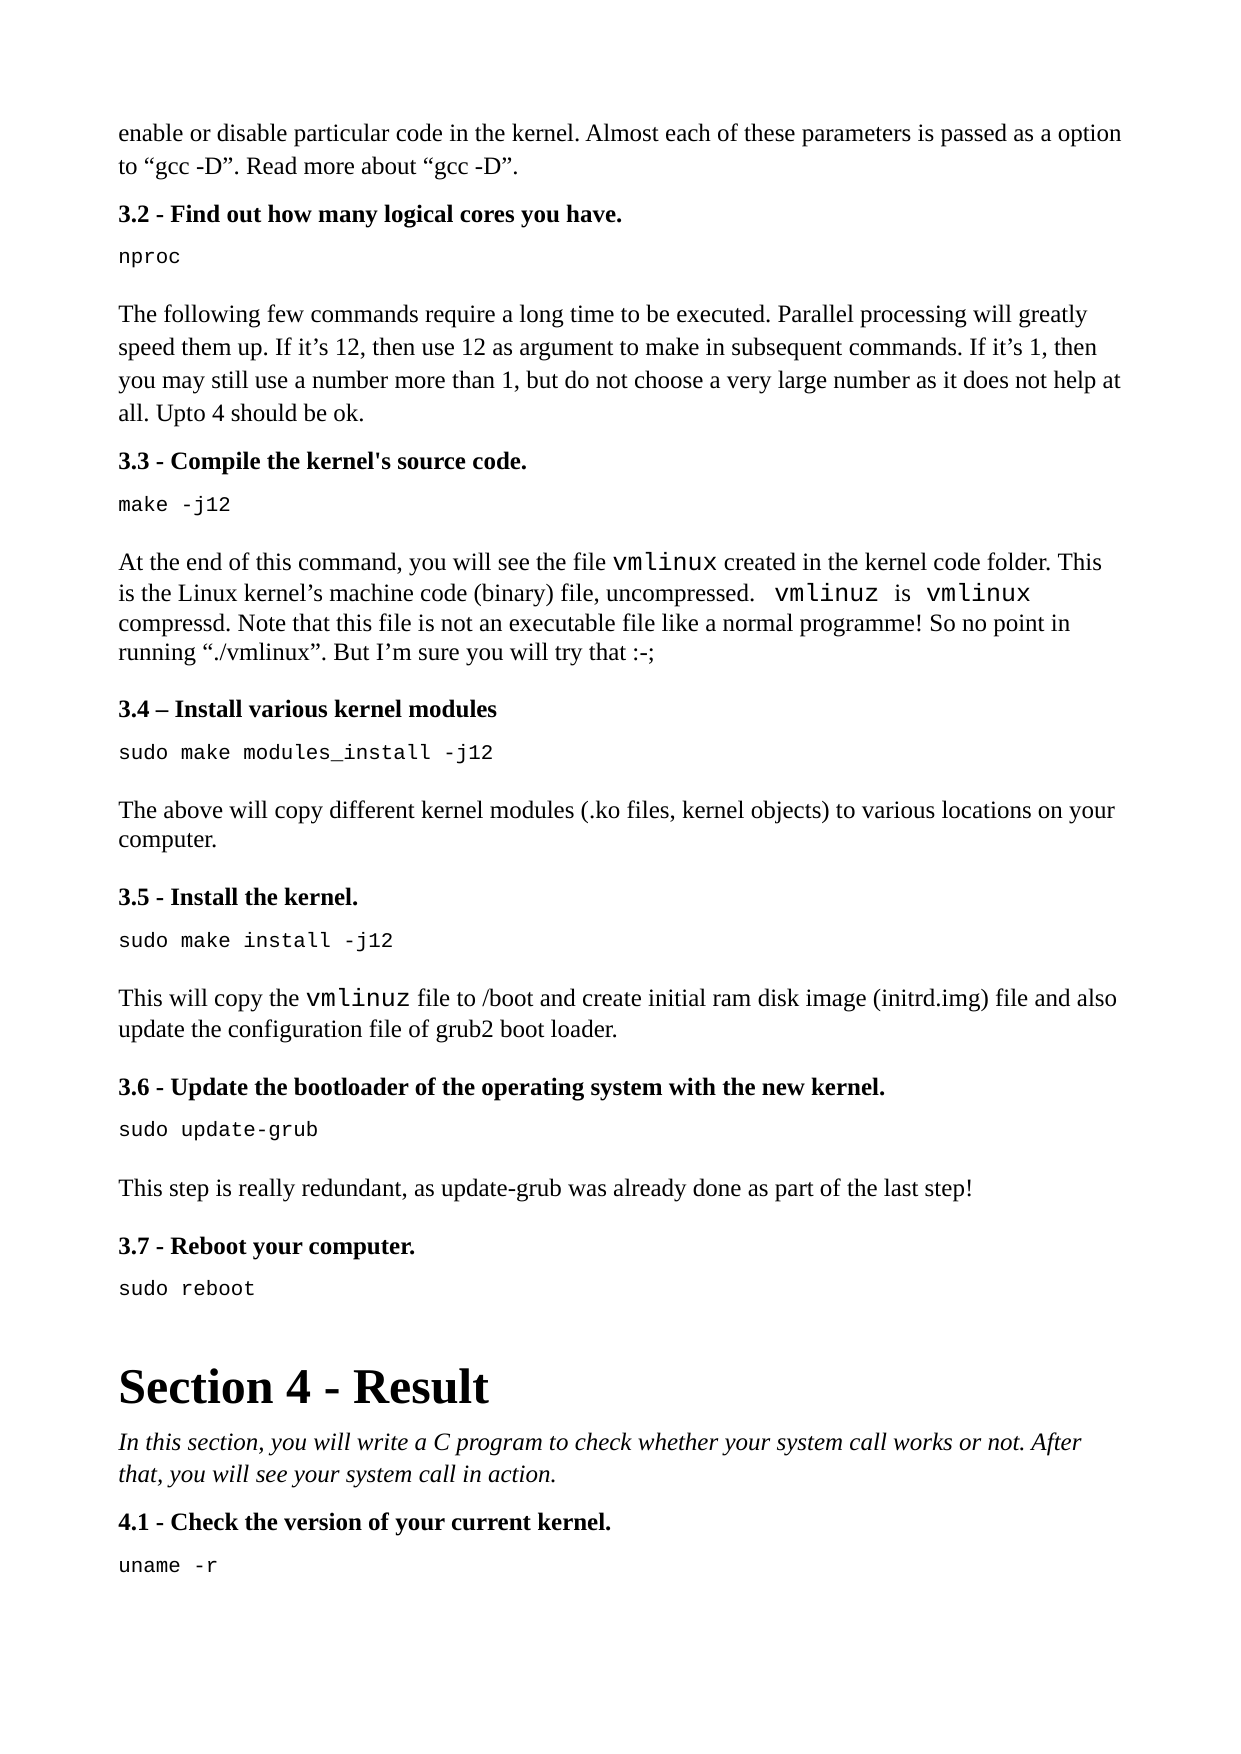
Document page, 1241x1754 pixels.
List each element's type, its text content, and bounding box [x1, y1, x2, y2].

text enable or disable particular code in the kernel. Almost each of these parameters is passed as a option to “gcc -D”. Read more about “gcc -D”. [118, 118, 1122, 180]
text uname -r [118, 1555, 1122, 1578]
text In this section, you will write a C program to check whether your system call works or not. After that, you will see your system call in action. [118, 1427, 1122, 1488]
text make -j12 [118, 494, 1122, 517]
text 3.6 - Update the bootloader of the operating system with the new kernel. [118, 1072, 1122, 1101]
text This will copy the vmlinuz file to /boot and create initial ram disk image (initrd.img) file and also update the configuration file of grub2 boot loader. [118, 983, 1122, 1042]
subtitle Section 4 - Result [118, 1357, 1122, 1414]
text nproc [118, 246, 1122, 270]
text The above will copy different kernel modules (.ko files, kernel objects) to various locations on your computer. [118, 795, 1122, 853]
text 3.3 - Compile the kernel's source code. [118, 446, 1122, 475]
text sudo update-grub [118, 1119, 1122, 1143]
text sudo make install -j12 [118, 930, 1122, 953]
text The following few commands require a long time to be executed. Parallel processing will greatly speed them up. If it’s 12, then use 12 as argument to make in subsequent commands. If it’s 1, then you may still use a number more than 1, but do not choose a very large number as it does not help at all. Upto 4 should be ok. [118, 299, 1122, 427]
text sudo reboot [118, 1278, 1122, 1302]
text 3.5 - Install the kernel. [118, 882, 1122, 911]
text sudo make modules_install -j12 [118, 742, 1122, 766]
text 3.4 – Install various kernel modules [118, 694, 1122, 723]
text At the end of this command, you will see the file vmlinux created in the kernel code folder. This is the Linux kernel’s machine code (binary) file, uncompressed. vmlinuz is vmlinux compressd. Note that this file is not an executable file like a normal programme! So no point in running “./vmlinux”. But I’m sure you will try that :-; [118, 547, 1122, 666]
text 3.7 - Reboot your computer. [118, 1231, 1122, 1259]
text 3.2 - Find out how many logical cores you have. [118, 199, 1122, 227]
text This step is really redundant, as update-grub was already done as part of the last step! [118, 1173, 1122, 1201]
text 4.1 - Check the version of your current kernel. [118, 1507, 1122, 1536]
